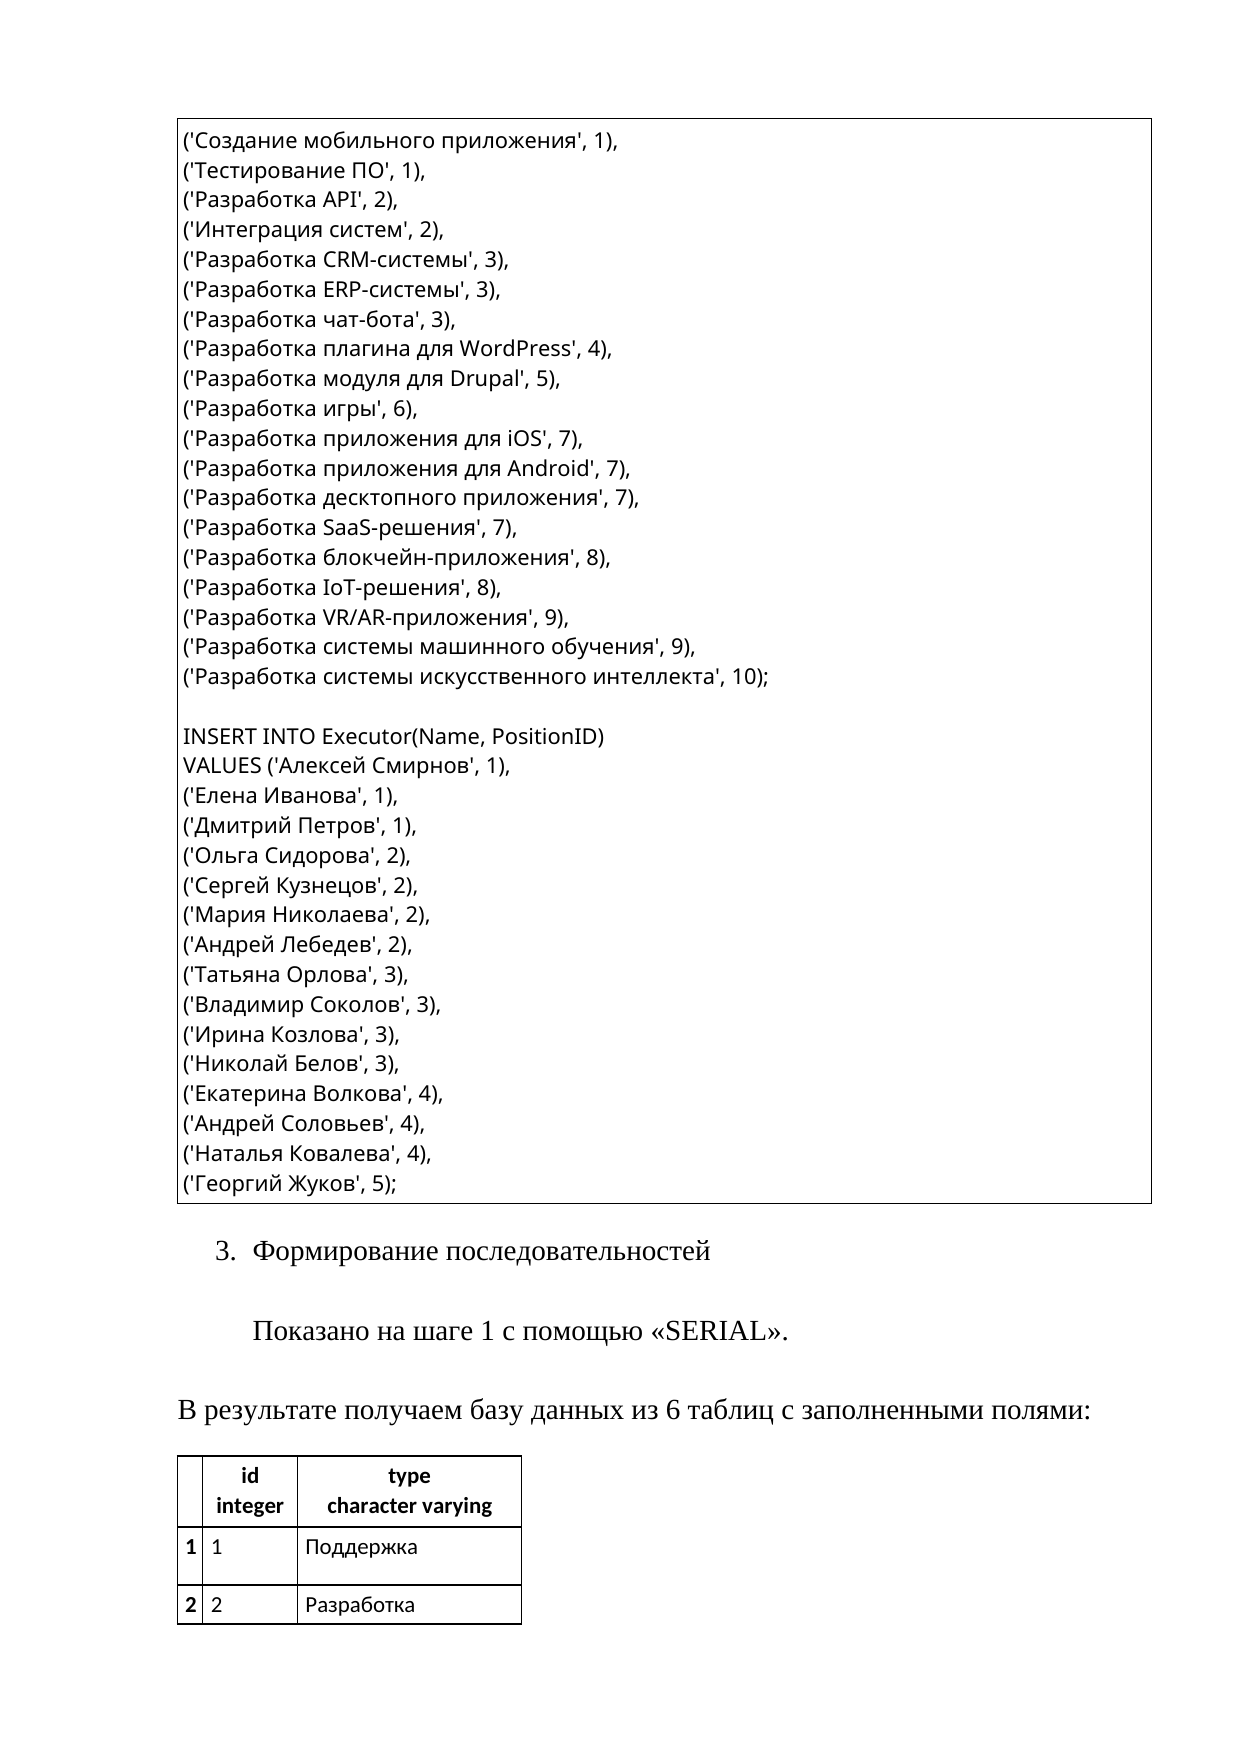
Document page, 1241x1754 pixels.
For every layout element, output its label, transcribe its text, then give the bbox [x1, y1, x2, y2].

table_header id integer [203, 1457, 297, 1526]
table_cell Поддержка [298, 1528, 521, 1584]
table_cell Разработка [298, 1586, 521, 1623]
table_header ('Создание мобильного приложения', 1), ('Тестирование ПО', 1), ('Разработка API', 2), ('Интеграция систем', 2), ('Разработка CRM-системы', 3), ('Разработка ERP-системы', 3), ('Разработка чат-бота', 3), ('Разработка плагина для WordPress', 4), ('Разработка модуля для Drupal', 5), ('Разработка игры', 6), ('Разработка приложения для iOS', 7), ('Разработка приложения для Android', 7), ('Разработка десктопного приложения', 7), ('Разработка SaaS-решения', 7), ('Разработка блокчейн-приложения', 8), ('Разработка IoT-решения', 8), ('Разработка VR/AR-приложения', 9), ('Разработка системы машинного обучения', 9), ('Разработка системы искусственного интеллекта', 10); INSERT INTO Executor(Name, PositionID) VALUES ('Алексей Смирнов', 1), ('Елена Иванова', 1), ('Дмитрий Петров', 1), ('Ольга Сидорова', 2), ('Сергей Кузнецов', 2), ('Мария Николаева', 2), ('Андрей Лебедев', 2), ('Татьяна Орлова', 3), ('Владимир Соколов', 3), ('Ирина Козлова', 3), ('Николай Белов', 3), ('Екатерина Волкова', 4), ('Андрей Соловьев', 4), ('Наталья Ковалева', 4), ('Георгий Жуков', 5); [178, 119, 1151, 1203]
table_cell 2 [203, 1586, 297, 1623]
table_header type character varying [298, 1457, 521, 1526]
table_cell 1 [203, 1528, 297, 1584]
table_cell 1 [178, 1528, 202, 1584]
list Формирование последовательностей [215, 1233, 1152, 1267]
table_cell 2 [178, 1586, 202, 1623]
table_header [178, 1457, 202, 1526]
list Показано на шаге 1 с помощью «SERIAL». [215, 1313, 1152, 1346]
text В результате получаем базу данных из 6 таблиц с заполненными полями: [177, 1392, 1152, 1426]
